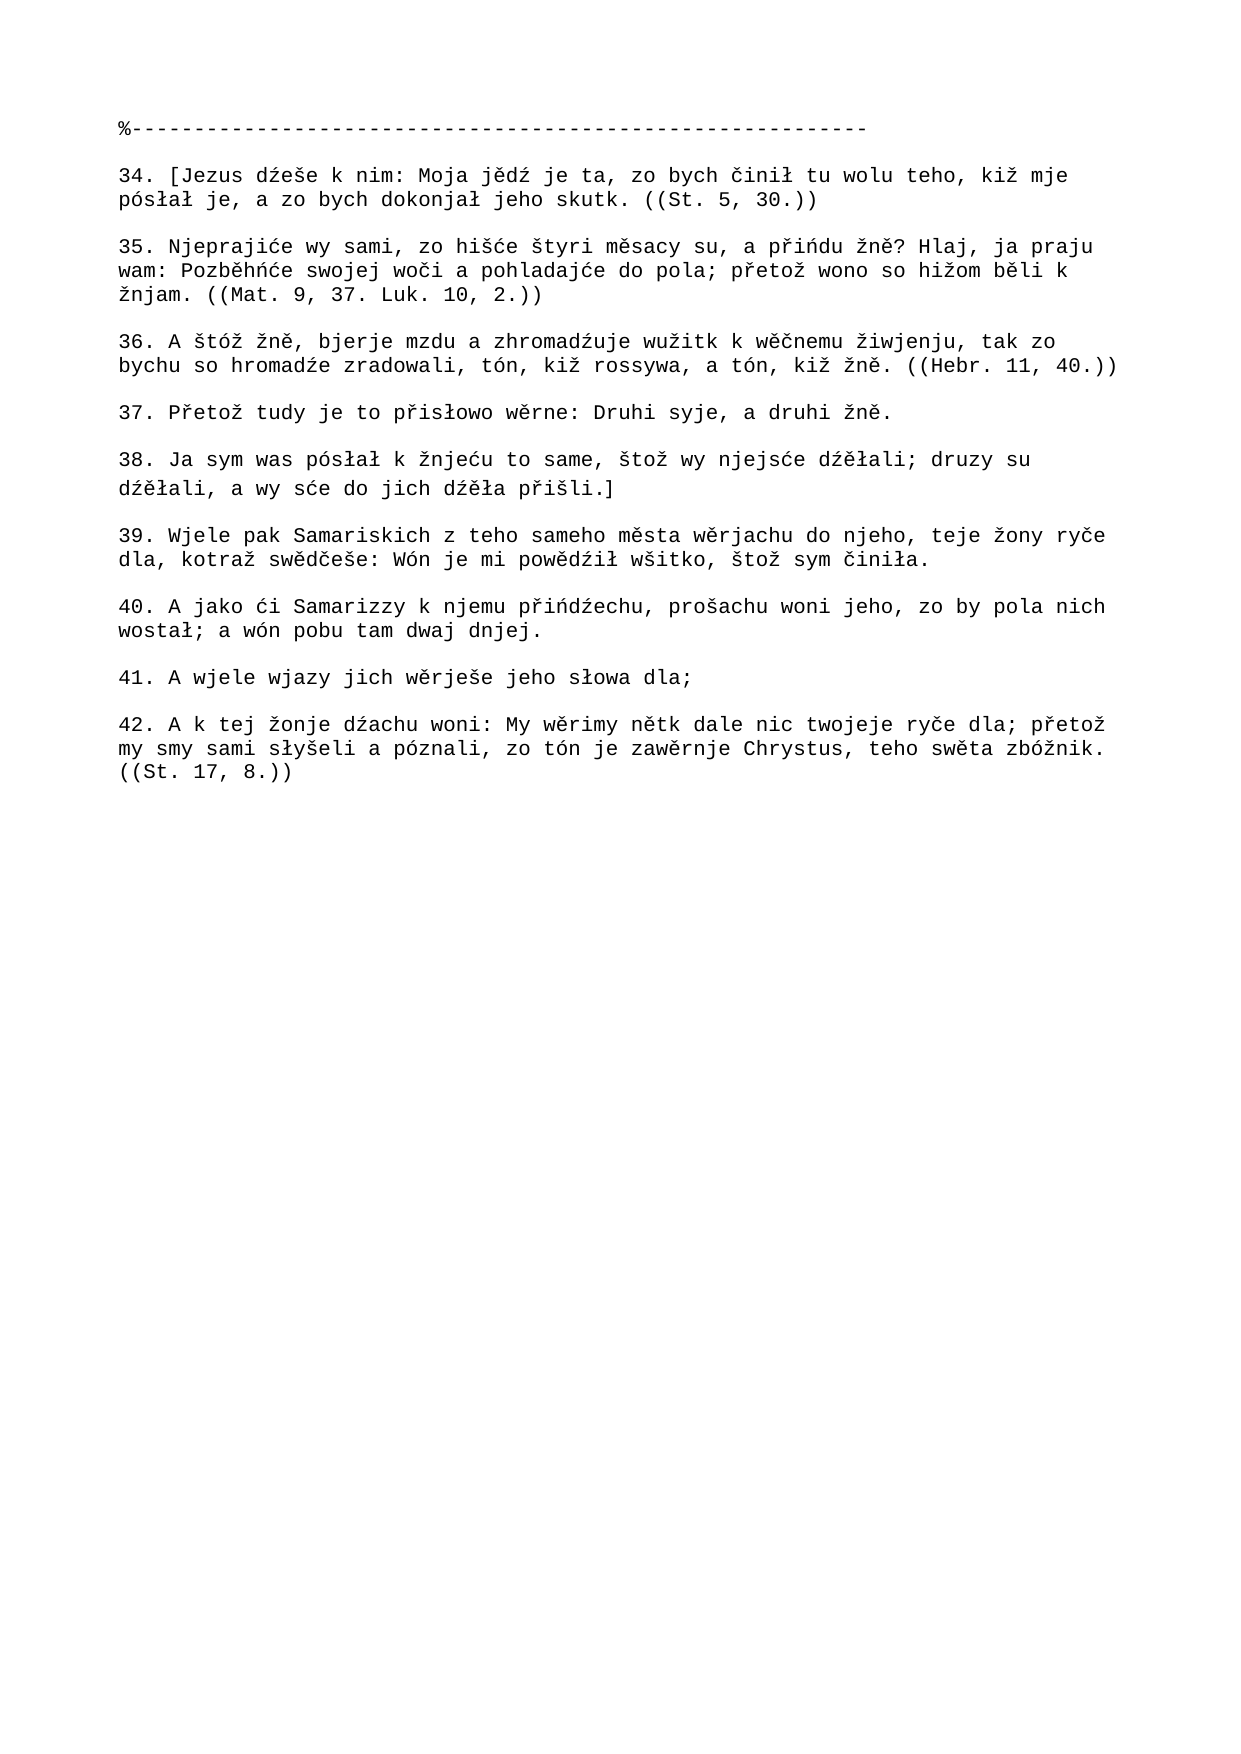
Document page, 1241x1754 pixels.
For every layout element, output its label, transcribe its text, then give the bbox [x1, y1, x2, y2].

text 39. Wjele pak Samariskich z teho sameho města wěrjachu do njeho, teje žony ryče dla, kotraž swědčeše: Wón je mi powědźił wšitko, štož sym činiła. [118, 525, 1122, 572]
text %----------------------------------------------------------- [118, 118, 1122, 142]
text 38. Ja sym was pósłał k žnjeću to same, štož wy njejsće dźěłali; druzy su dźěłali, a wy sće do jich dźěła přišli.] [118, 449, 1122, 501]
text 35. Njeprajiće wy sami, zo hišće štyri měsacy su, a přińdu žně? Hlaj, ja praju wam: Pozběhńće swojej woči a pohladajće do pola; přetož wono so hižom běli k žnjam. ((Mat. 9, 37. Luk. 10, 2.)) [118, 236, 1122, 307]
text 41. A wjele wjazy jich wěrješe jeho słowa dla; [118, 667, 1122, 691]
text 36. A štóž žně, bjerje mzdu a zhromadźuje wužitk k wěčnemu žiwjenju, tak zo bychu so hromadźe zradowali, tón, kiž rossywa, a tón, kiž žně. ((Hebr. 11, 40.)) [118, 331, 1122, 378]
text 37. Přetož tudy je to přisłowo wěrne: Druhi syje, a druhi žně. [118, 402, 1122, 426]
text 34. [Jezus dźeše k nim: Moja jědź je ta, zo bych činił tu wolu teho, kiž mje pósłał je, a zo bych dokonjał jeho skutk. ((St. 5, 30.)) [118, 165, 1122, 213]
text 42. A k tej žonje dźachu woni: My wěrimy nětk dale nic twojeje ryče dla; přetož my smy sami słyšeli a póznali, zo tón je zawěrnje Chrystus, teho swěta zbóžnik. ((St. 17, 8.)) [118, 714, 1122, 785]
text 40. A jako ći Samarizzy k njemu přińdźechu, prošachu woni jeho, zo by pola nich wostał; a wón pobu tam dwaj dnjej. [118, 596, 1122, 643]
